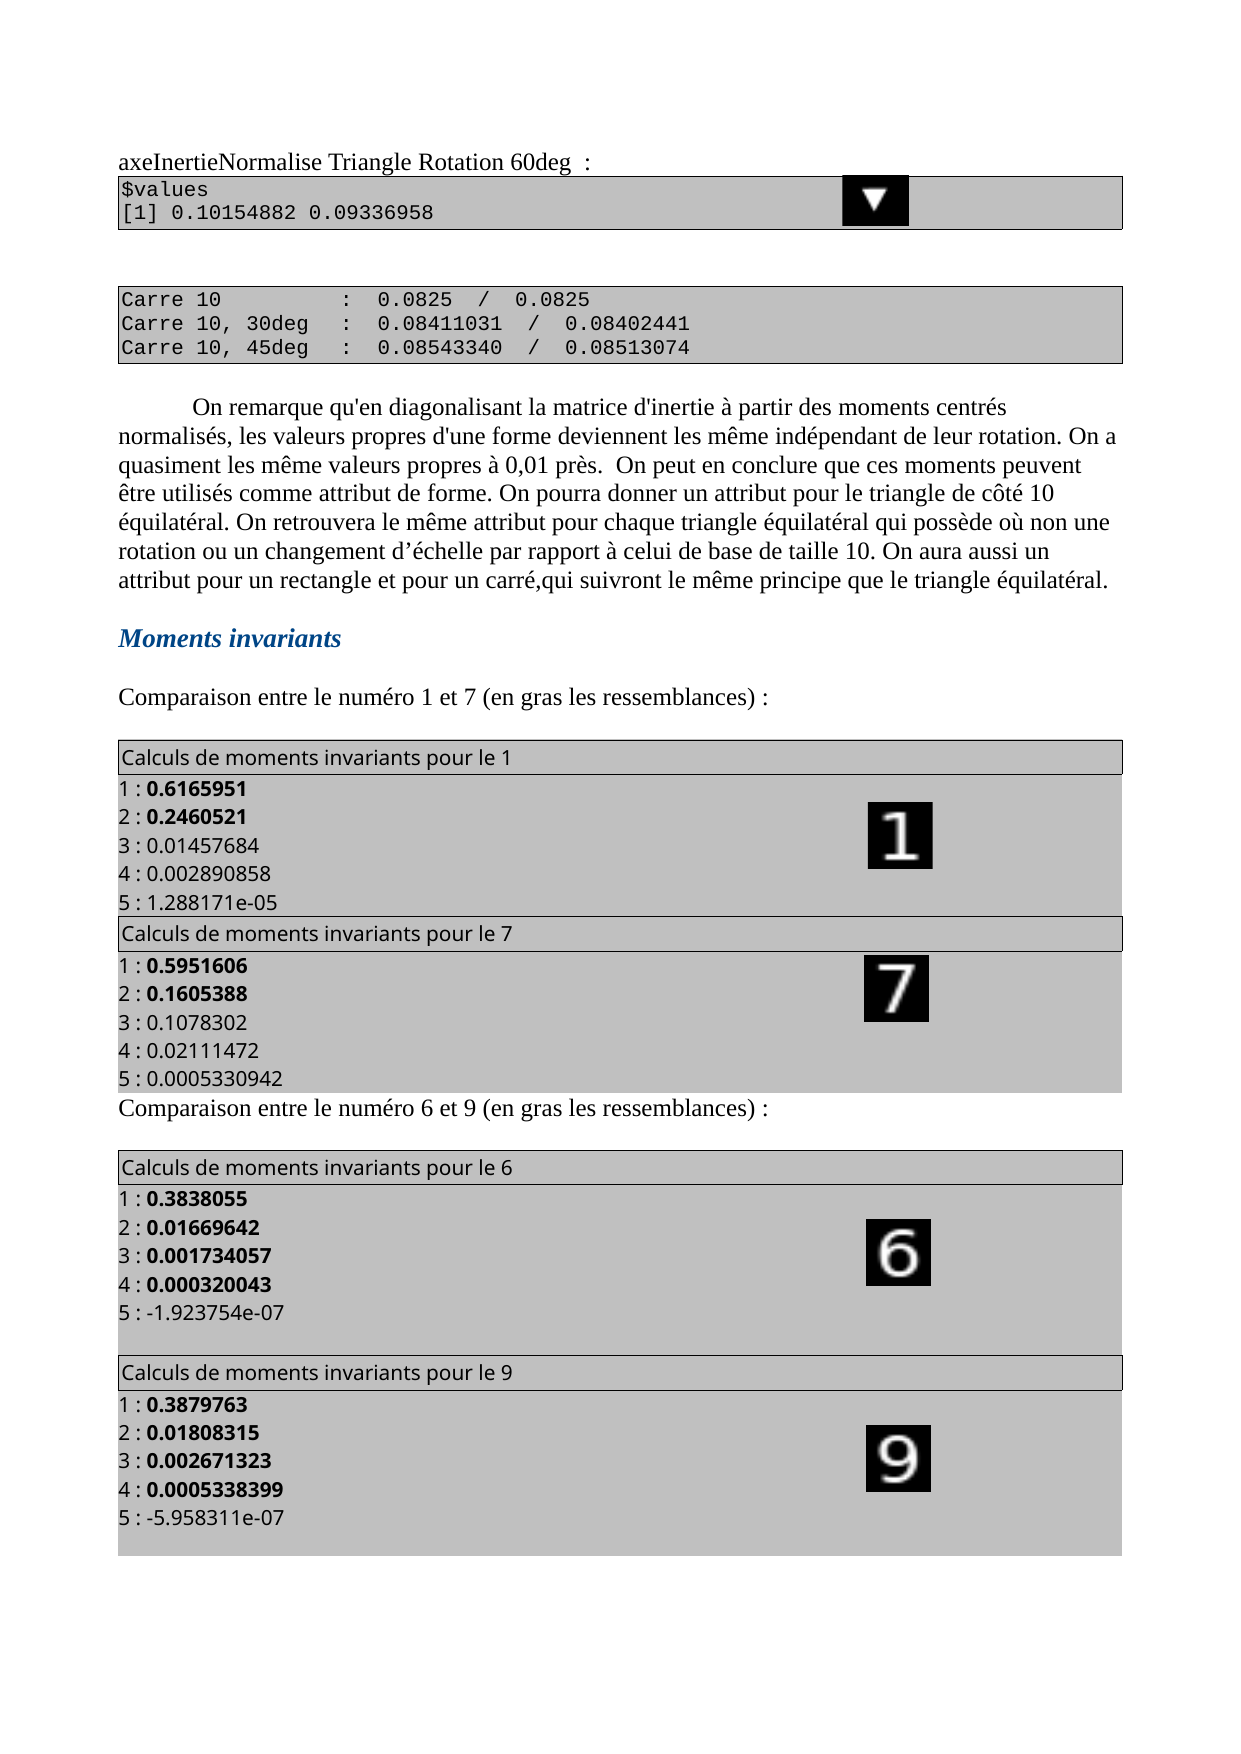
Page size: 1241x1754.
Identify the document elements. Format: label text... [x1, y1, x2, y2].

text 3 : 0.01457684 [118, 831, 867, 859]
text axeInertieNormalise Triangle Rotation 60deg : [118, 147, 1122, 176]
text 1 : 0.3838055 [118, 1185, 1122, 1213]
text 4 : 0.02111472 [118, 1036, 1122, 1064]
text [933, 831, 1122, 859]
text 4 : 0.0005338399 [118, 1475, 1122, 1503]
text 3 : 0.002671323 [118, 1447, 866, 1475]
text 4 : 0.000320043 [118, 1270, 1122, 1298]
picture [866, 1219, 931, 1286]
text Carre 10, 45deg : 0.08543340 / 0.08513074 [119, 334, 1122, 363]
text $values [119, 177, 842, 199]
picture [867, 802, 933, 869]
text [933, 802, 1122, 831]
text 1 : 0.5951606 [118, 952, 1122, 979]
picture [866, 1425, 931, 1492]
text 5 : 1.288171e-05 [118, 888, 1122, 916]
text 1 : 0.3879763 [118, 1391, 1122, 1418]
text 5 : -5.958311e-07 [118, 1503, 1122, 1532]
text Comparaison entre le numéro 1 et 7 (en gras les ressemblances) : [118, 682, 1122, 711]
text 3 : 0.001734057 [118, 1241, 866, 1270]
text Moments invariants [118, 622, 1122, 653]
text [931, 1241, 1122, 1270]
picture [842, 175, 909, 226]
text 3 : 0.1078302 [118, 1008, 1122, 1036]
text Calculs de moments invariants pour le 9 [119, 1356, 1122, 1390]
text 2 : 0.01808315 [118, 1418, 1122, 1447]
text On remarque qu'en diagonalisant la matrice d'inertie à partir des moments centrés normalisés, les valeurs propres d'une forme deviennent les même indépendant de leur rotation. On a quasiment les même valeurs propres à 0,01 près. On peut en conclure que ces moments peuvent être utilisés comme attribut de forme. On pourra donner un attribut pour le triangle de côté 10 équilatéral. On retrouvera le même attribut pour chaque triangle équilatéral qui possède où non une rotation ou un changement d’échelle par rapport à celui de base de taille 10. On aura aussi un attribut pour un rectangle et pour un carré,qui suivront le même principe que le triangle équilatéral. [118, 392, 1122, 593]
text [931, 1447, 1122, 1475]
text 5 : 0.0005330942 [118, 1064, 1122, 1093]
text [1] 0.10154882 0.09336958 [119, 199, 1122, 229]
text Carre 10 : 0.0825 / 0.0825 [119, 287, 1122, 310]
text [909, 177, 1122, 199]
picture [864, 955, 929, 1022]
text Comparaison entre le numéro 6 et 9 (en gras les ressemblances) : [118, 1093, 1122, 1122]
text 1 : 0.6165951 [118, 775, 1122, 802]
text 2 : 0.01669642 [118, 1213, 1122, 1241]
text Carre 10, 30deg : 0.08411031 / 0.08402441 [119, 310, 1122, 334]
text Calculs de moments invariants pour le 1 [119, 741, 1122, 774]
text Calculs de moments invariants pour le 7 [119, 917, 1122, 951]
text 2 : 0.2460521 [118, 802, 867, 831]
text [929, 979, 1122, 1008]
text 2 : 0.1605388 [118, 979, 864, 1008]
text Calculs de moments invariants pour le 6 [119, 1151, 1122, 1184]
text 4 : 0.002890858 [118, 859, 1122, 888]
text 5 : -1.923754e-07 [118, 1298, 1122, 1327]
